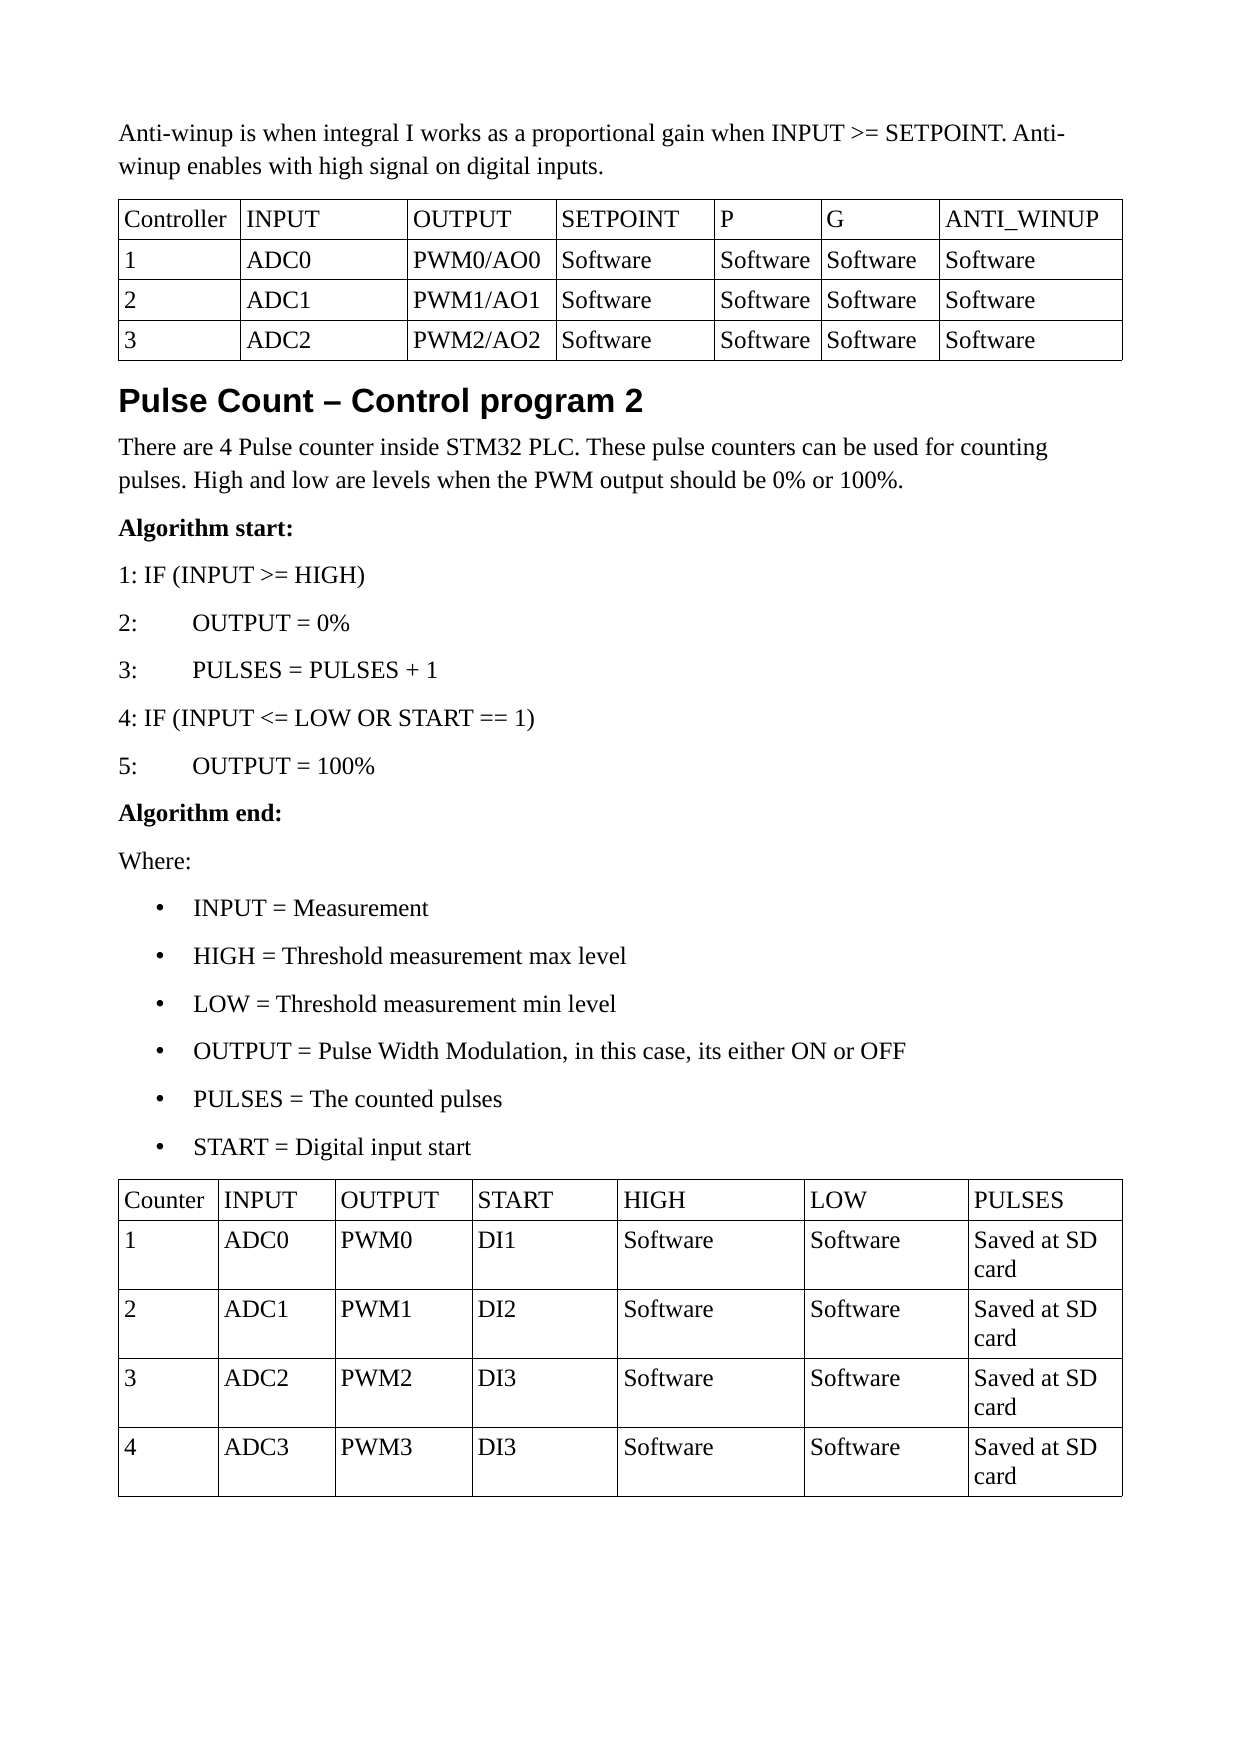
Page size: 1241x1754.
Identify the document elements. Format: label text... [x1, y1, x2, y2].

table_cell Software [557, 240, 714, 279]
table_cell Software [557, 280, 714, 320]
text There are 4 Pulse counter inside STM32 PLC. These pulse counters can be used for counting pulses. High and low are levels when the PWM output should be 0% or 100%. [118, 432, 1122, 494]
table_cell Software [618, 1359, 804, 1427]
table_cell Software [805, 1290, 968, 1358]
table_cell DI1 [473, 1221, 617, 1288]
table_cell DI2 [473, 1290, 617, 1358]
table_header START [473, 1180, 617, 1219]
table_cell Software [822, 240, 939, 279]
table_cell Software [940, 321, 1122, 360]
table_cell Saved at SD card [969, 1428, 1122, 1496]
list INPUT = Measurement [156, 893, 1122, 922]
list HIGH = Threshold measurement max level [156, 941, 1122, 970]
table_header ANTI_WINUP [940, 200, 1122, 239]
table_cell ADC2 [241, 321, 407, 360]
table_cell Saved at SD card [969, 1290, 1122, 1358]
list OUTPUT = Pulse Width Modulation, in this case, its either ON or OFF [156, 1036, 1122, 1065]
table_cell PWM2 [336, 1359, 472, 1427]
table_header LOW [805, 1180, 968, 1219]
text 4: IF (INPUT <= LOW OR START == 1) [118, 703, 1122, 732]
table_cell PWM2/AO2 [408, 321, 556, 360]
table_cell Software [715, 280, 821, 320]
table_cell Software [805, 1359, 968, 1427]
table_cell ADC2 [219, 1359, 335, 1427]
table_cell ADC1 [241, 280, 407, 320]
table_cell 3 [119, 1359, 218, 1427]
text 5: OUTPUT = 100% [118, 751, 1122, 779]
table_cell Software [805, 1428, 968, 1496]
table_header HIGH [618, 1180, 804, 1219]
table_cell DI3 [473, 1359, 617, 1427]
table_cell 1 [119, 1221, 218, 1288]
table_header P [715, 200, 821, 239]
table_cell Software [822, 280, 939, 320]
table_header G [822, 200, 939, 239]
table_cell Saved at SD card [969, 1359, 1122, 1427]
table_cell 2 [119, 1290, 218, 1358]
table_cell ADC0 [241, 240, 407, 279]
table_header OUTPUT [408, 200, 556, 239]
table_cell PWM0/AO0 [408, 240, 556, 279]
table_cell Software [715, 321, 821, 360]
table_cell ADC1 [219, 1290, 335, 1358]
table_header SETPOINT [557, 200, 714, 239]
text 2: OUTPUT = 0% [118, 608, 1122, 637]
table_cell Software [940, 280, 1122, 320]
table_header Counter [119, 1180, 218, 1219]
table_header INPUT [241, 200, 407, 239]
table_cell 3 [119, 321, 240, 360]
table_cell Software [805, 1221, 968, 1288]
table_cell ADC3 [219, 1428, 335, 1496]
subtitle Pulse Count – Control program 2 [118, 381, 1122, 419]
table_cell PWM1/AO1 [408, 280, 556, 320]
table_cell Software [618, 1428, 804, 1496]
text 1: IF (INPUT >= HIGH) [118, 560, 1122, 589]
text 3: PULSES = PULSES + 1 [118, 656, 1122, 684]
table_cell Software [715, 240, 821, 279]
table_cell Software [618, 1221, 804, 1288]
table_header PULSES [969, 1180, 1122, 1219]
table_cell DI3 [473, 1428, 617, 1496]
text Algorithm start: [118, 513, 1122, 541]
table_cell Saved at SD card [969, 1221, 1122, 1288]
list PULSES = The counted pulses [156, 1084, 1122, 1113]
table_cell Software [940, 240, 1122, 279]
text Algorithm end: [118, 798, 1122, 827]
table_cell PWM1 [336, 1290, 472, 1358]
text Anti-winup is when integral I works as a proportional gain when INPUT >= SETPOINT. Anti-winup enables with high signal on digital inputs. [118, 118, 1122, 180]
table_cell PWM0 [336, 1221, 472, 1288]
table_cell 4 [119, 1428, 218, 1496]
table_cell ADC0 [219, 1221, 335, 1288]
table_header Controller [119, 200, 240, 239]
table_header INPUT [219, 1180, 335, 1219]
table_cell Software [822, 321, 939, 360]
table_cell PWM3 [336, 1428, 472, 1496]
list LOW = Threshold measurement min level [156, 989, 1122, 1017]
text Where: [118, 846, 1122, 875]
table_cell Software [618, 1290, 804, 1358]
table_cell 1 [119, 240, 240, 279]
table_cell 2 [119, 280, 240, 320]
table_cell Software [557, 321, 714, 360]
table_header OUTPUT [336, 1180, 472, 1219]
list START = Digital input start [156, 1132, 1122, 1160]
